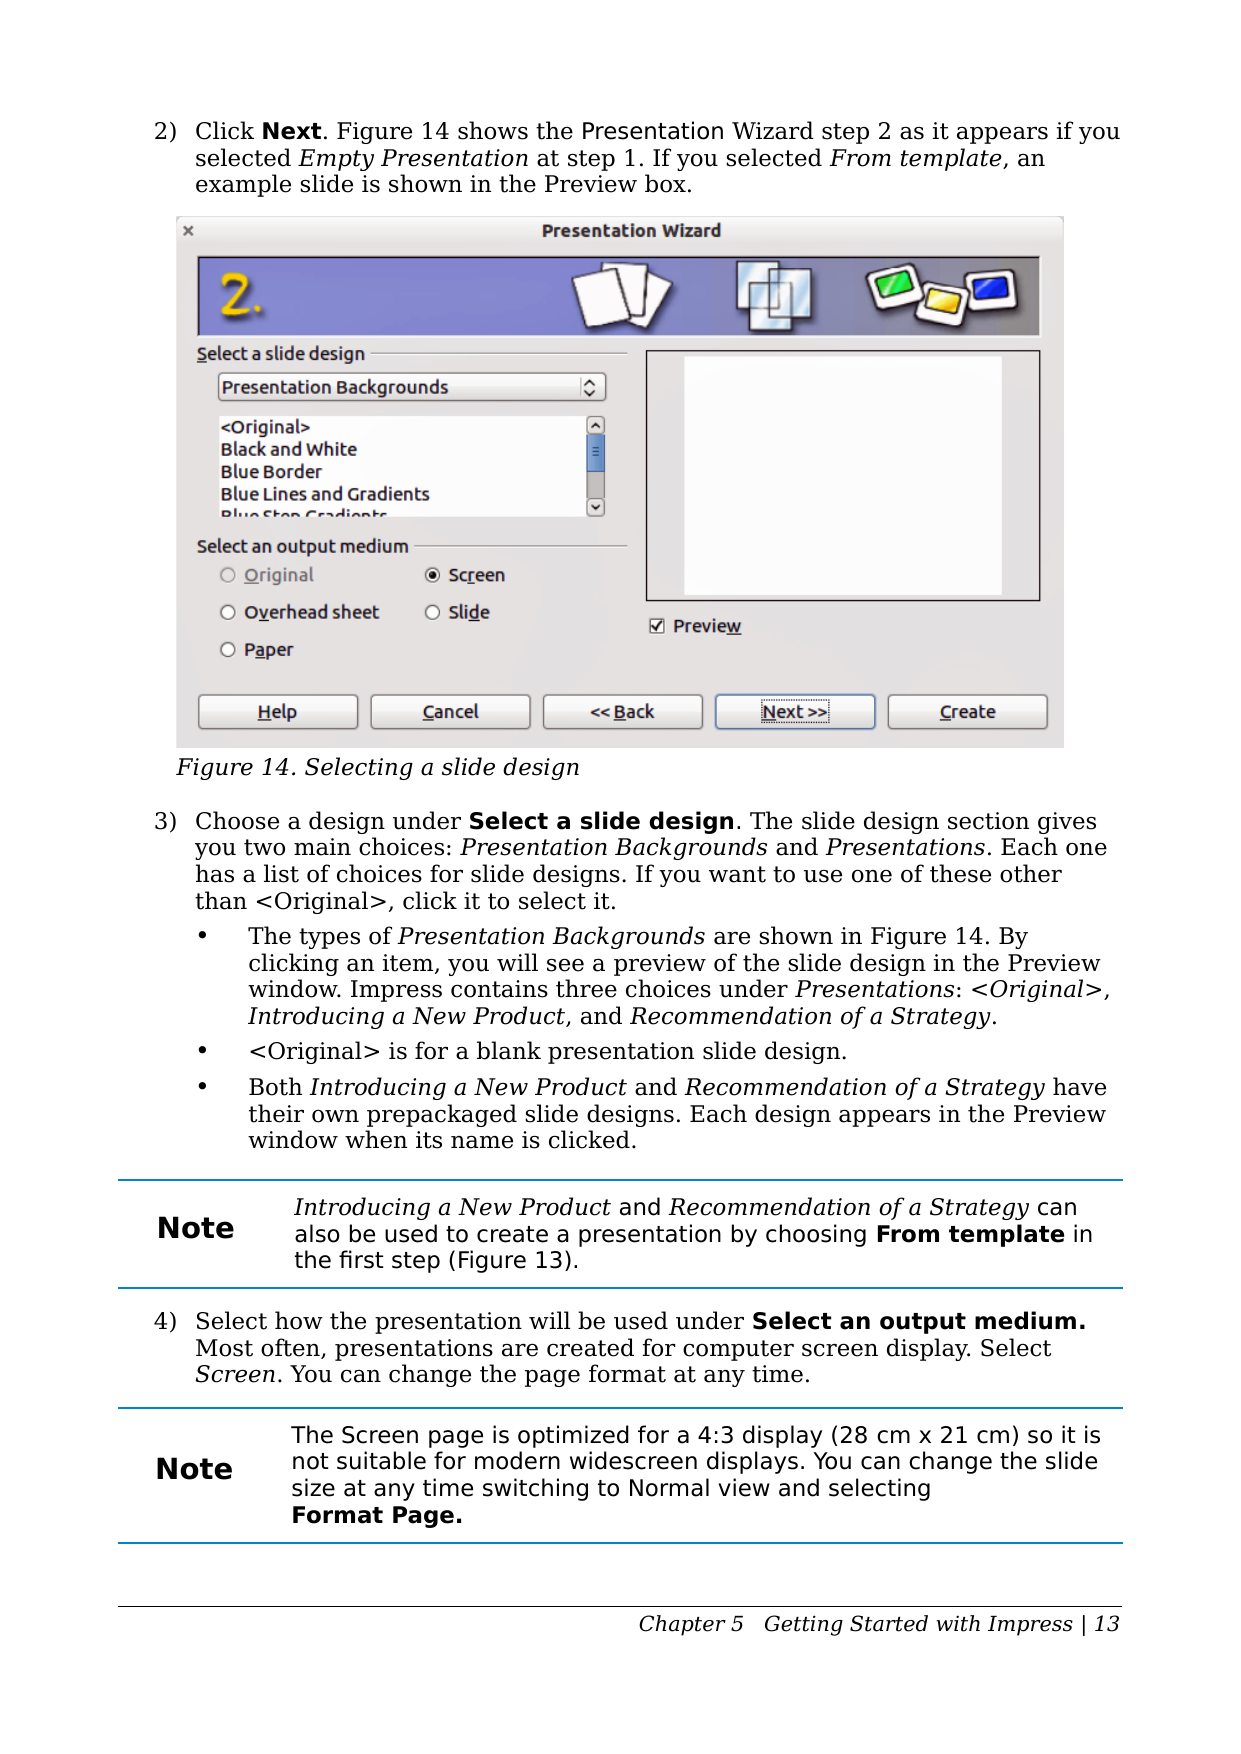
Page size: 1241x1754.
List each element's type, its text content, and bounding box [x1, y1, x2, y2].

table_header Note [118, 1409, 270, 1542]
table_header The Screen page is optimized for a 4:3 display (28 cm x 21 cm) so it is not suitable for modern widescreen displays. You can change the slide size at any time switching to Normal view and selecting Format Page. [270, 1409, 1123, 1542]
list Both Introducing a New Product and Recommendation of a Strategy have their own prepackaged slide designs. Each design appears in the Preview window when its name is clicked. [195, 1072, 1122, 1154]
list The types of Presentation Backgrounds are shown in Figure 14. By clicking an item, you will see a preview of the slide design in the Preview window. Impress contains three choices under Presentations: <Original>, Introducing a New Product, and Recommendation of a Strategy. [195, 921, 1122, 1030]
picture [176, 216, 1064, 748]
text Figure 14. Selecting a slide design [176, 754, 1064, 781]
list <Original> is for a blank presentation slide design. [195, 1036, 1122, 1065]
list Choose a design under Select a slide design. The slide design section gives you two main choices: Presentation Backgrounds and Presentations. Each one has a list of choices for slide designs. If you want to use one of these other than <Original>, click it to select it. [177, 808, 1122, 914]
list Select how the presentation will be used under Select an output medium. Most often, presentations are created for computer screen display. Select Screen. You can change the page format at any time. [177, 1308, 1122, 1388]
list Click Next. Figure 14 shows the Presentation Wizard step 2 as it appears if you selected Empty Presentation at step 1. If you selected From template, an example slide is shown in the Preview box. [177, 118, 1122, 198]
table_header Introducing a New Product and Recommendation of a Strategy can also be used to create a presentation by choosing From template in the first step (Figure 13). [273, 1181, 1123, 1287]
table_header Note [118, 1181, 273, 1287]
